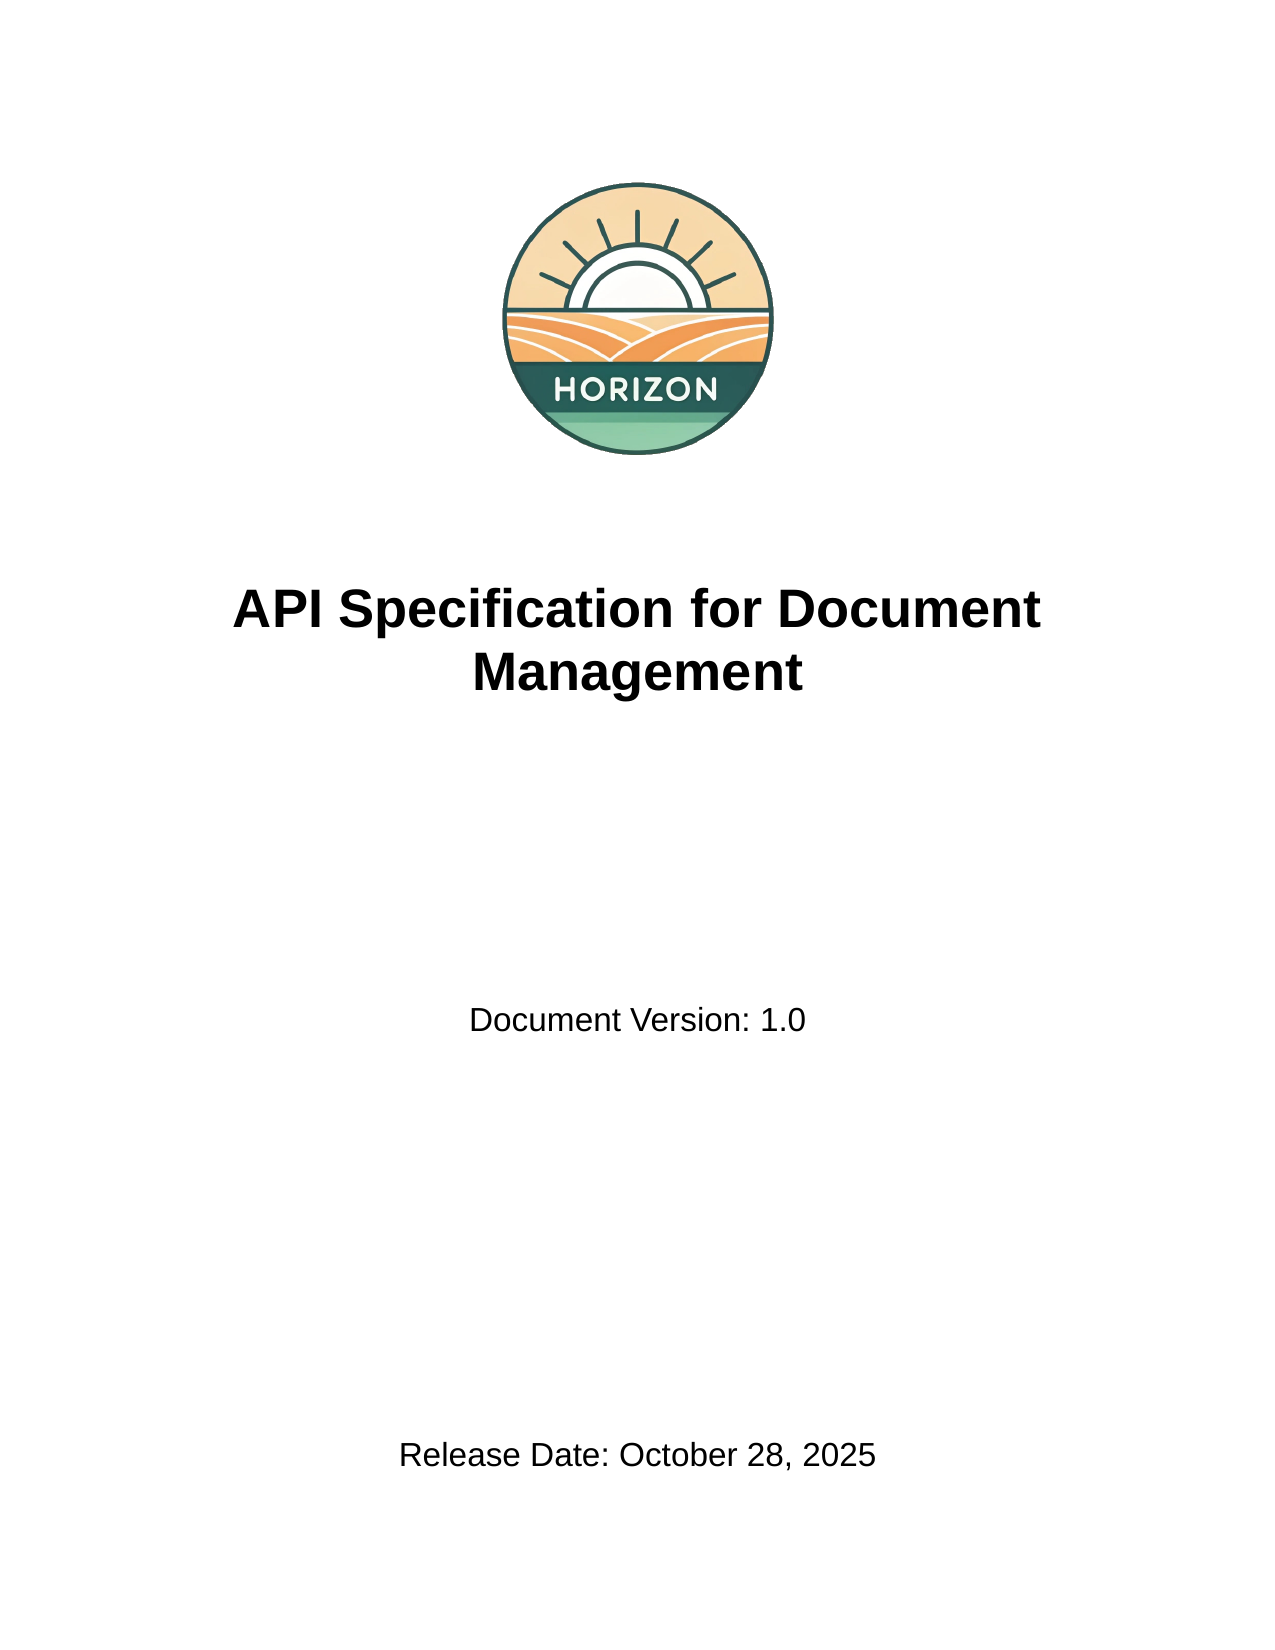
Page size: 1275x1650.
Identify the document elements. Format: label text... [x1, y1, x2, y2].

text Document Version: 1.0 [118, 1000, 1157, 1121]
text Release Date: October 28, 2025 [118, 1435, 1157, 1473]
title API Specification for Document Management [118, 577, 1157, 702]
picture [496, 176, 779, 459]
